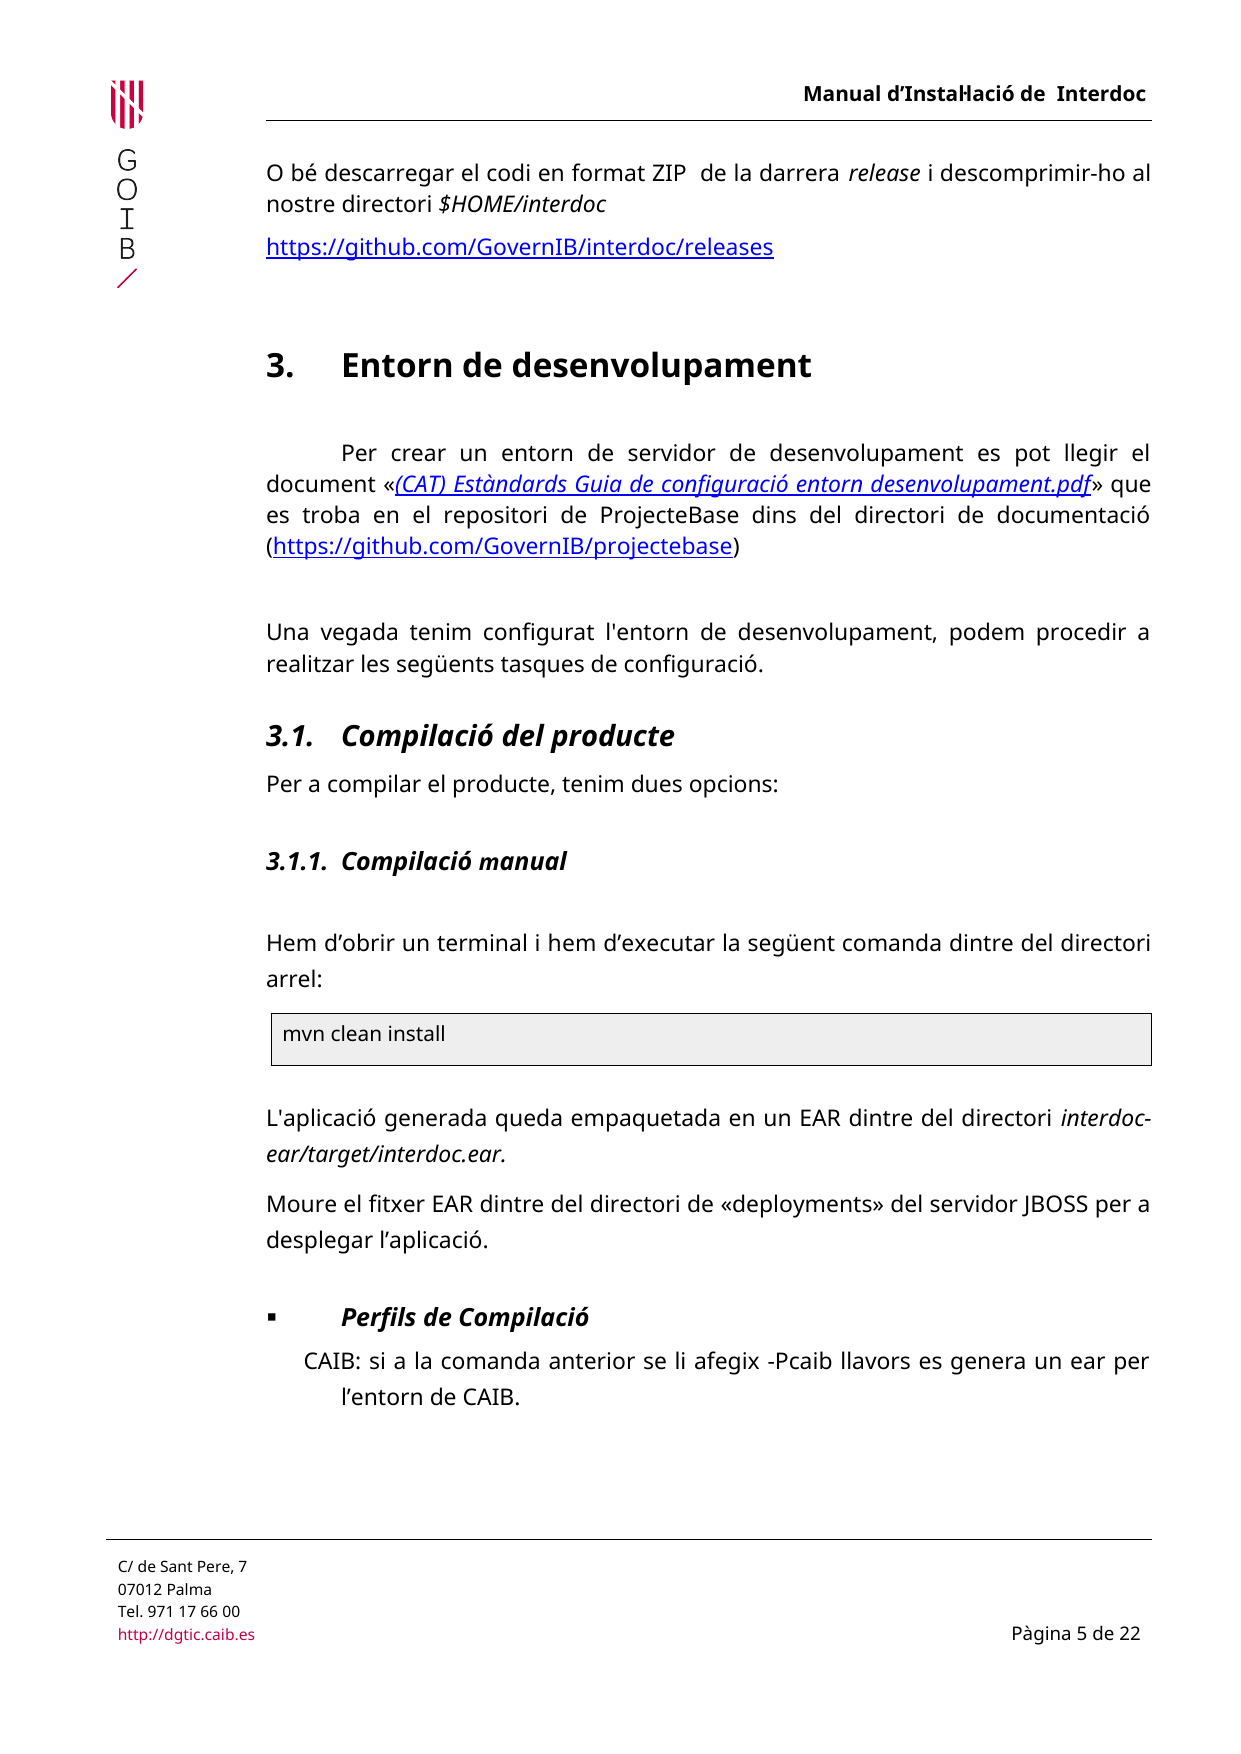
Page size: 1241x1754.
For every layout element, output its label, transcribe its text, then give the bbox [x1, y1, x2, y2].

text L'aplicació generada queda empaquetada en un EAR dintre del directori interdoc-ear/target/interdoc.ear. [266, 1066, 1152, 1169]
subtitle Compilació del producte [266, 716, 1152, 755]
table_header mvn clean install [272, 1014, 1151, 1065]
subtitle Perfils de Compilació [266, 1299, 1152, 1334]
text Una vegada tenim configurat l'entorn de desenvolupament, podem procedir a realitzar les següents tasques de configuració. [266, 616, 1152, 679]
text Hem d’obrir un terminal i hem d’executar la següent comanda dintre del directori arrel: [266, 927, 1152, 994]
text Per a compilar el producte, tenim dues opcions: [266, 768, 1152, 799]
text https://github.com/GovernIB/interdoc/releases [266, 231, 1152, 262]
text Moure el fitxer EAR dintre del directori de «deployments» del servidor JBOSS per a desplegar l’aplicació. [266, 1188, 1152, 1255]
text Per crear un entorn de servidor de desenvolupament es pot llegir el document «(CAT) Estàndards Guia de configuració entorn desenvolupament.pdf» que es troba en el repositori de ProjecteBase dins del directori de documentació (https://github.com/GovernIB/projectebase) [266, 436, 1152, 561]
text O bé descarregar el codi en format ZIP de la darrera release i descomprimir-ho al nostre directori $HOME/interdoc [266, 156, 1152, 219]
picture [82, 57, 172, 319]
subtitle Entorn de desenvolupament [266, 342, 1152, 387]
subtitle Compilació manual [266, 843, 1152, 877]
text CAIB: si a la comanda anterior se li afegix -Pcaib llavors es genera un ear per l’entorn de CAIB. [303, 1345, 1152, 1412]
